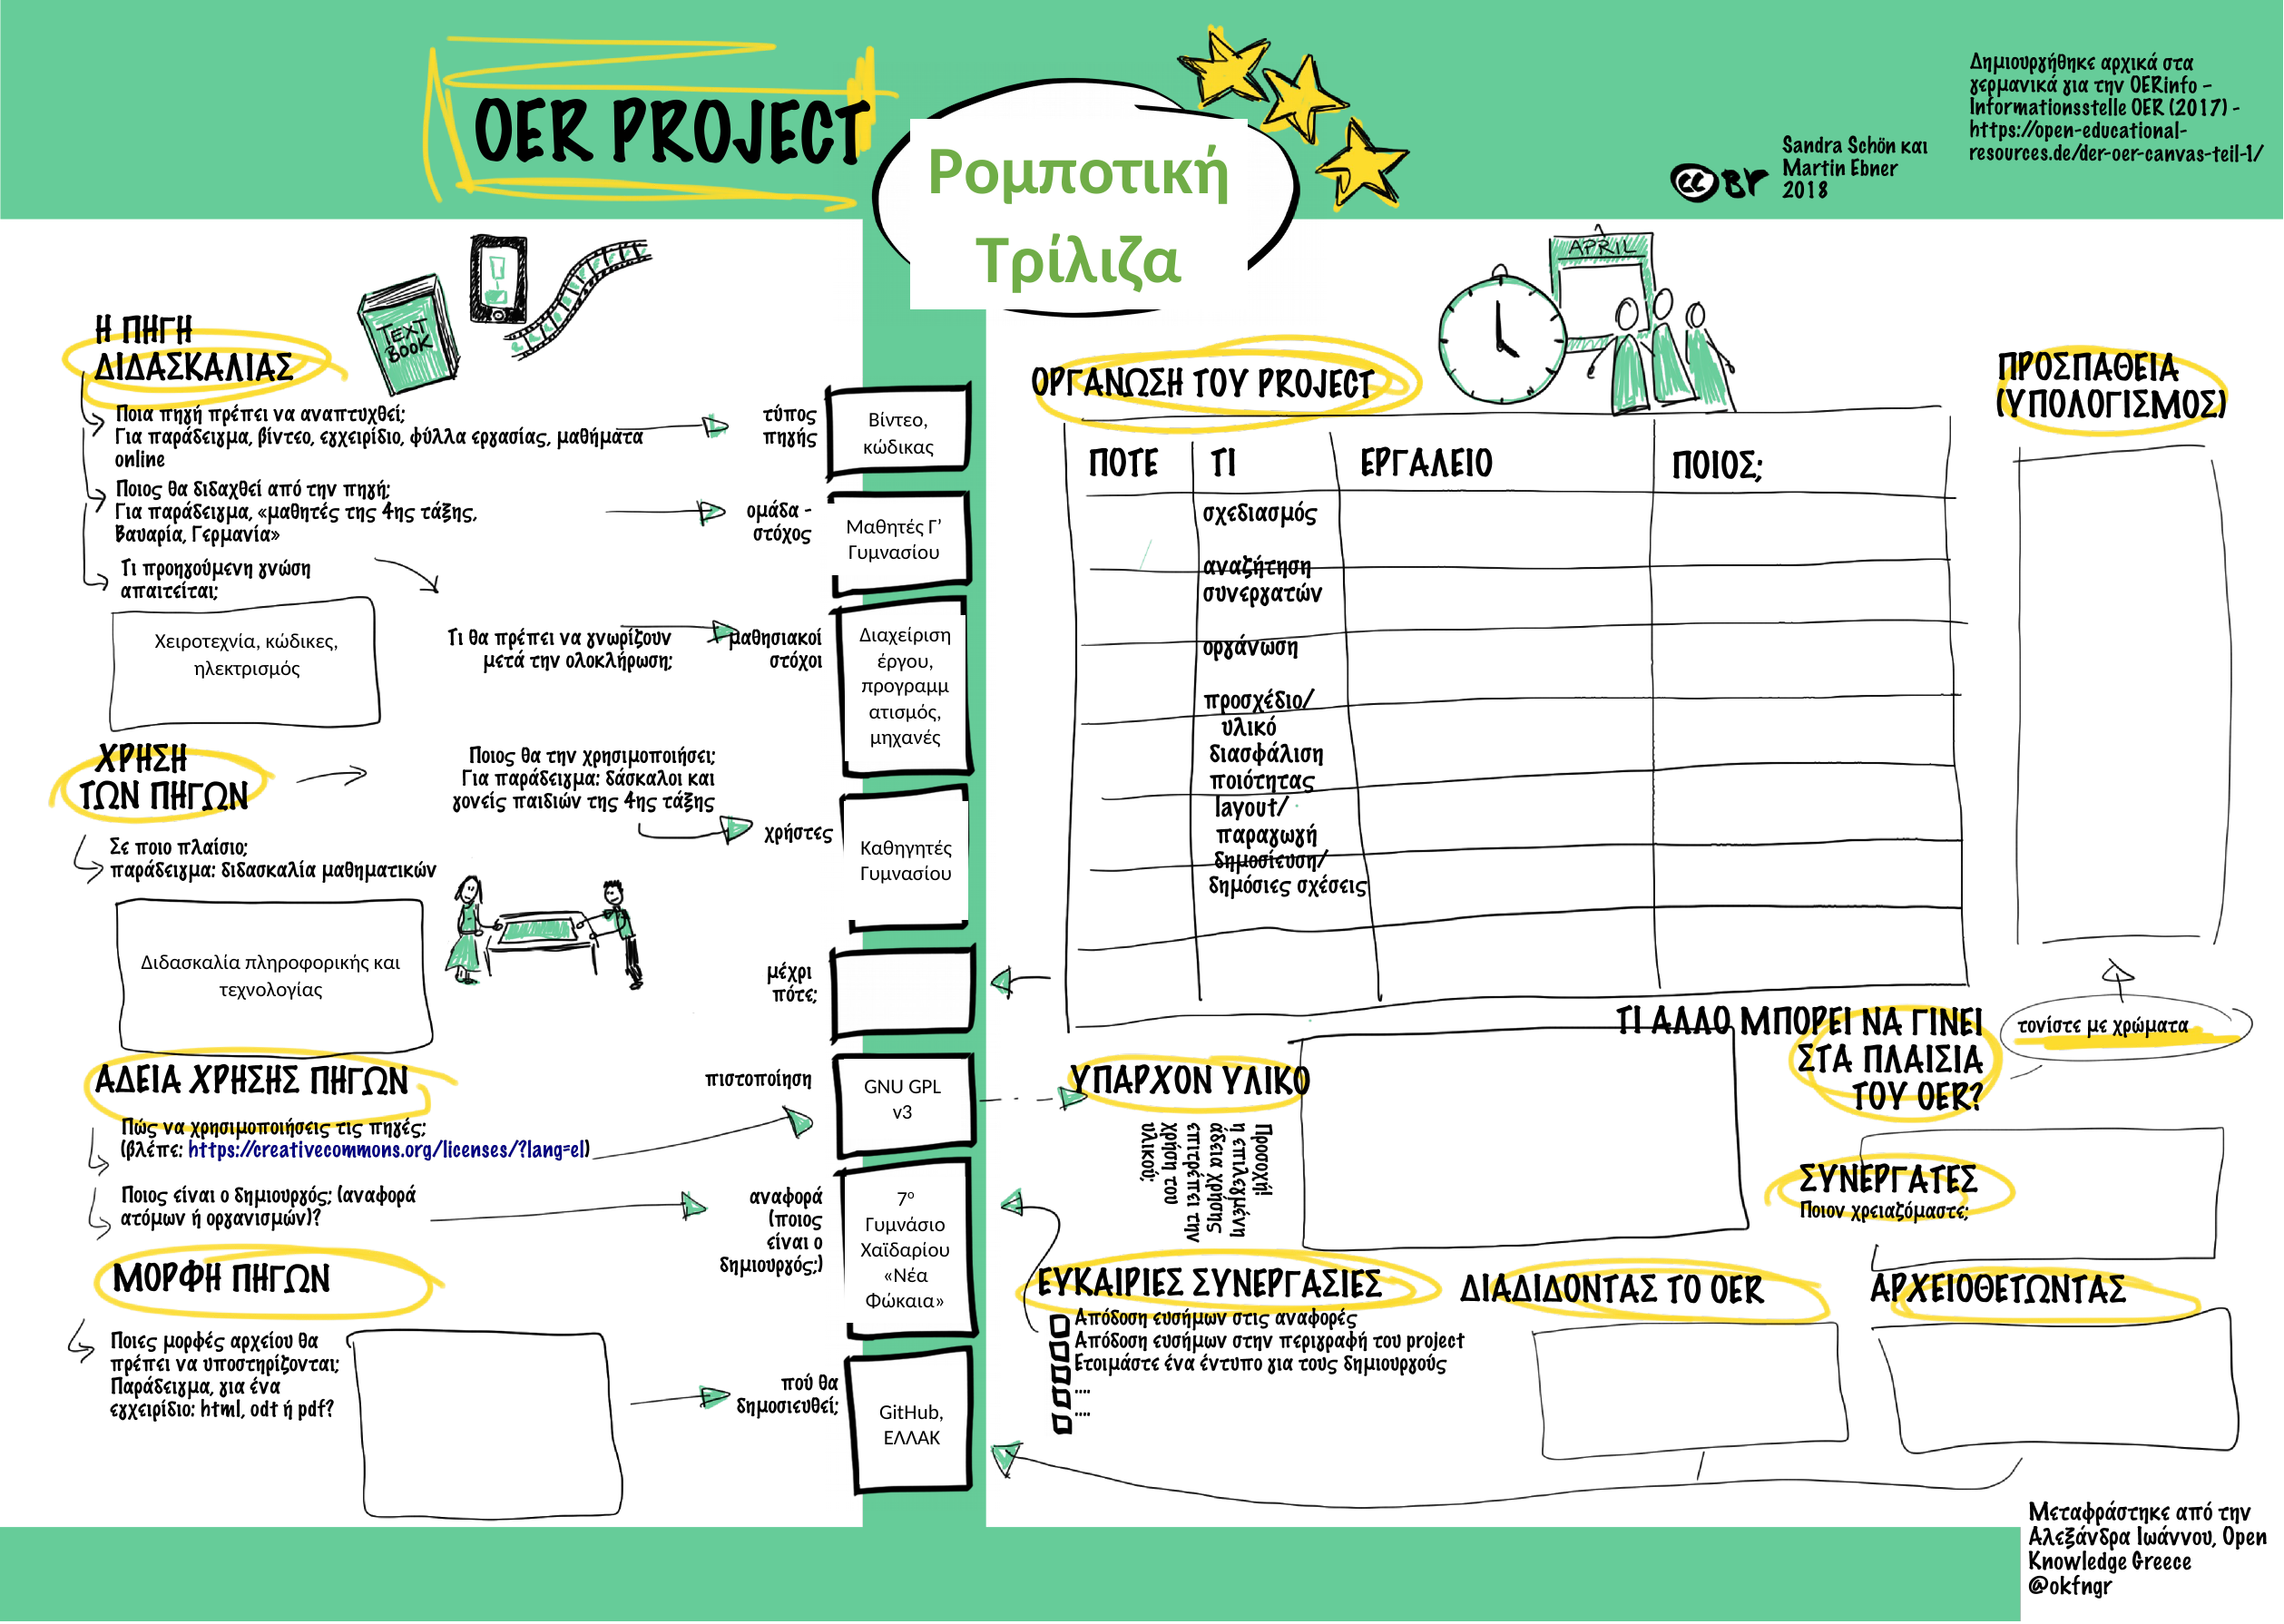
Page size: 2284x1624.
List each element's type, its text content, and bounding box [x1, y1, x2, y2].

text GitHub, ΕΛΛΑΚ [873, 1399, 950, 1450]
text GNU GPL v3 [858, 1073, 947, 1124]
text Χειροτεχνία, κώδικες, ηλεκτρισμός [138, 628, 355, 680]
text 7ο Γυμνάσιο Χαϊδαρίου «Νέα Φώκαια» [858, 1186, 952, 1313]
text Μαθητές Γ’ Γυμνασίου [840, 514, 947, 564]
text Διαχείριση έργου, προγραμματισμός, μηχανές [858, 622, 952, 749]
text Βίντεο, κώδικας [851, 406, 945, 456]
text Διδασκαλία πληροφορικής και τεχνολογίας [140, 950, 402, 1002]
text Καθηγητές Γυμνασίου [858, 835, 955, 885]
text Ρομποτική Τρίλιζα [924, 128, 1234, 300]
